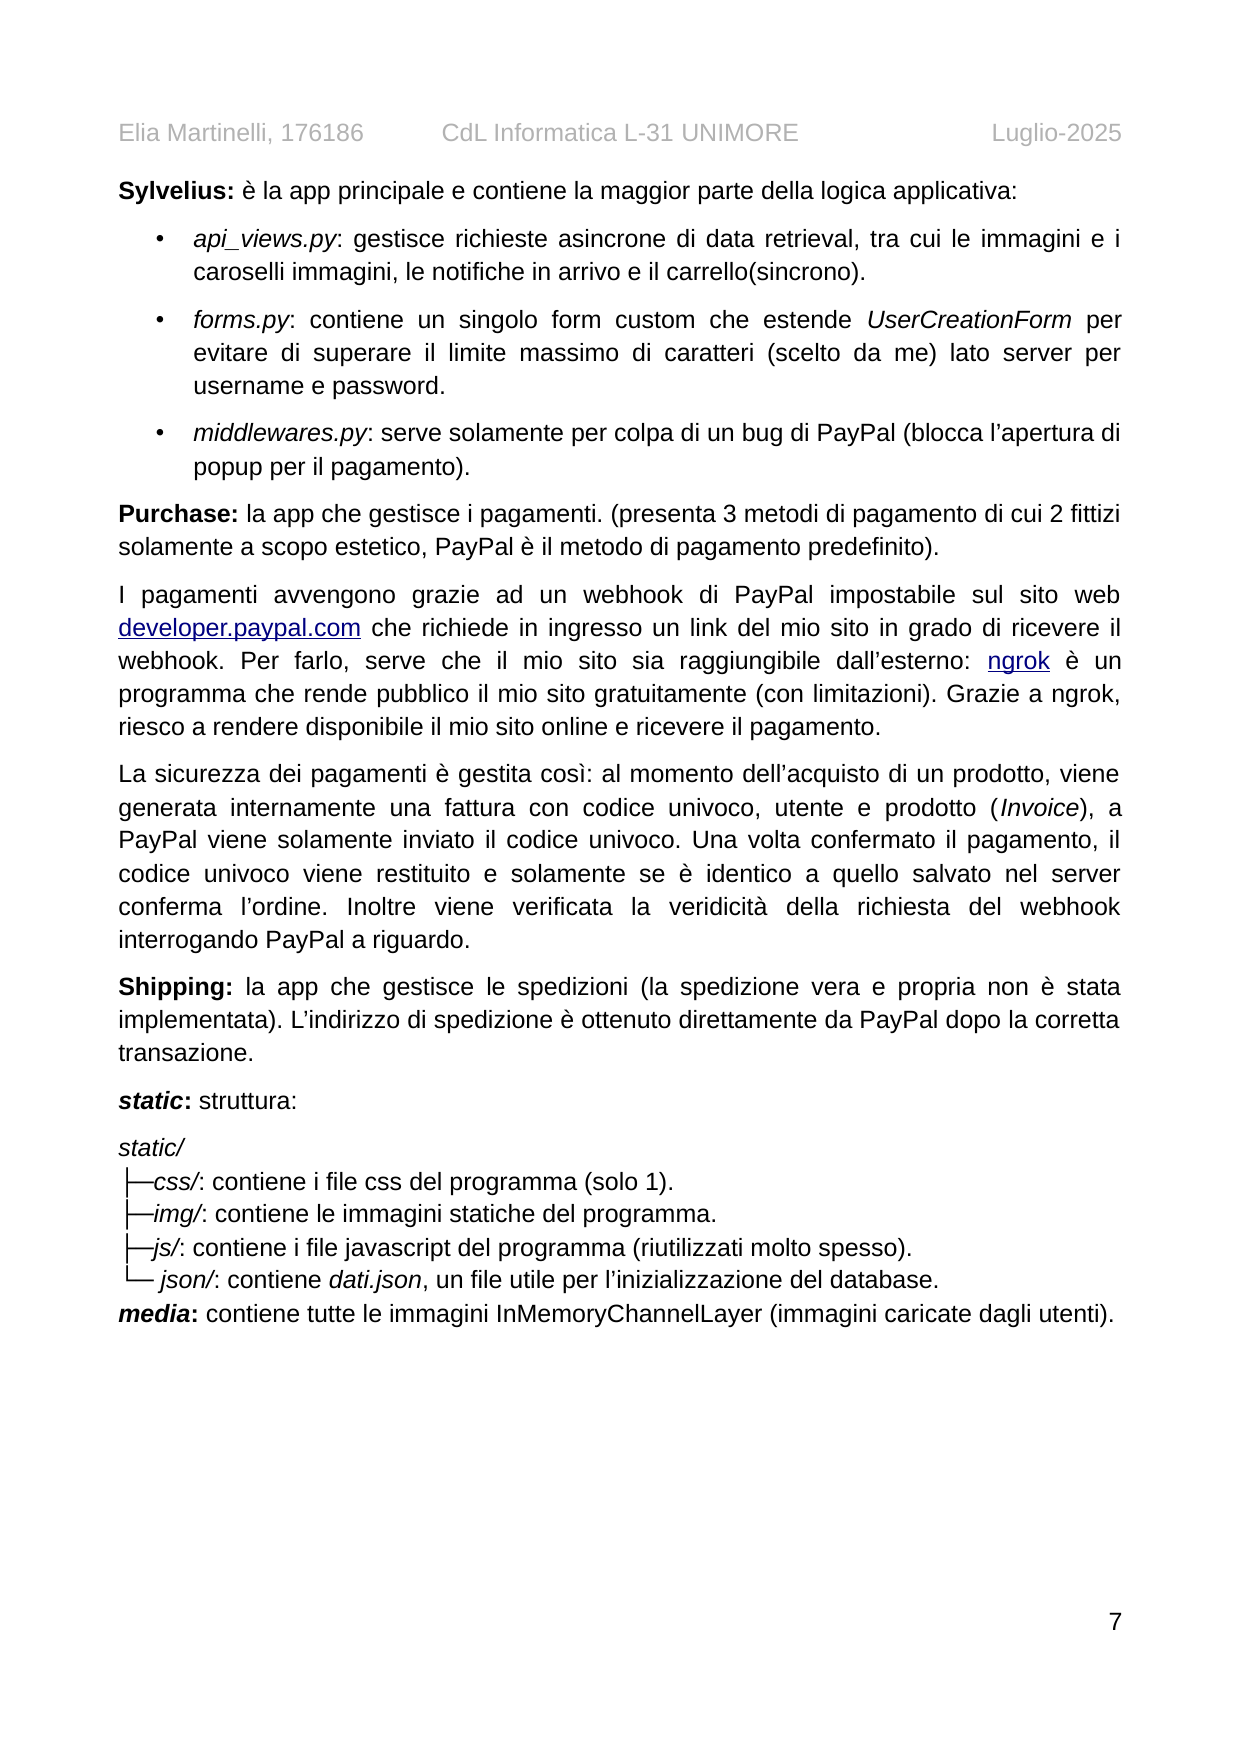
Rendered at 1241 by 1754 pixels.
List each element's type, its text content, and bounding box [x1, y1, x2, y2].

list forms.py: contiene un singolo form custom che estende UserCreationForm per evitare di superare il limite massimo di caratteri (scelto da me) lato server per username e password. [156, 305, 1122, 399]
text Sylvelius: è la app principale e contiene la maggior parte della logica applicativa: [118, 176, 1122, 205]
text I pagamenti avvengono grazie ad un webhook di PayPal impostabile sul sito web developer.paypal.com che richiede in ingresso un link del mio sito in grado di ricevere il webhook. Per farlo, serve che il mio sito sia raggiungibile dall’esterno: ngrok è un programma che rende pubblico il mio sito gratuitamente (con limitazioni). Grazie a ngrok, riesco a rendere disponibile il mio sito online e ricevere il pagamento. [118, 580, 1122, 741]
text Shipping: la app che gestisce le spedizioni (la spedizione vera e propria non è stata implementata). L’indirizzo di spedizione è ottenuto direttamente da PayPal dopo la corretta transazione. [118, 972, 1122, 1067]
text ├─img/: contiene le immagini statiche del programma. [128, 1199, 1122, 1228]
text └─ json/: contiene dati.json, un file utile per l’inizializzazione del database. [118, 1266, 1122, 1294]
text Purchase: la app che gestisce i pagamenti. (presenta 3 metodi di pagamento di cui 2 fittizi solamente a scopo estetico, PayPal è il metodo di pagamento predefinito). [118, 499, 1122, 561]
text ├─css/: contiene i file css del programma (solo 1). [118, 1166, 1122, 1195]
list middlewares.py: serve solamente per colpa di un bug di PayPal (blocca l’apertura di popup per il pagamento). [156, 418, 1122, 480]
text static/ [118, 1133, 1122, 1162]
text ├─js/: contiene i file javascript del programma (riutilizzati molto spesso). [118, 1232, 1122, 1261]
list api_views.py: gestisce richieste asincrone di data retrieval, tra cui le immagini e i caroselli immagini, le notifiche in arrivo e il carrello(sincrono). [156, 224, 1122, 286]
text media: contiene tutte le immagini InMemoryChannelLayer (immagini caricate dagli utenti). [118, 1298, 1122, 1327]
text static: struttura: [118, 1086, 1122, 1114]
text La sicurezza dei pagamenti è gestita così: al momento dell’acquisto di un prodotto, viene generata internamente una fattura con codice univoco, utente e prodotto (Invoice), a PayPal viene solamente inviato il codice univoco. Una volta confermato il pagamento, il codice univoco viene restituito e solamente se è identico a quello salvato nel server conferma l’ordine. Inoltre viene verificata la veridicità della richiesta del webhook interrogando PayPal a riguardo. [118, 759, 1122, 953]
